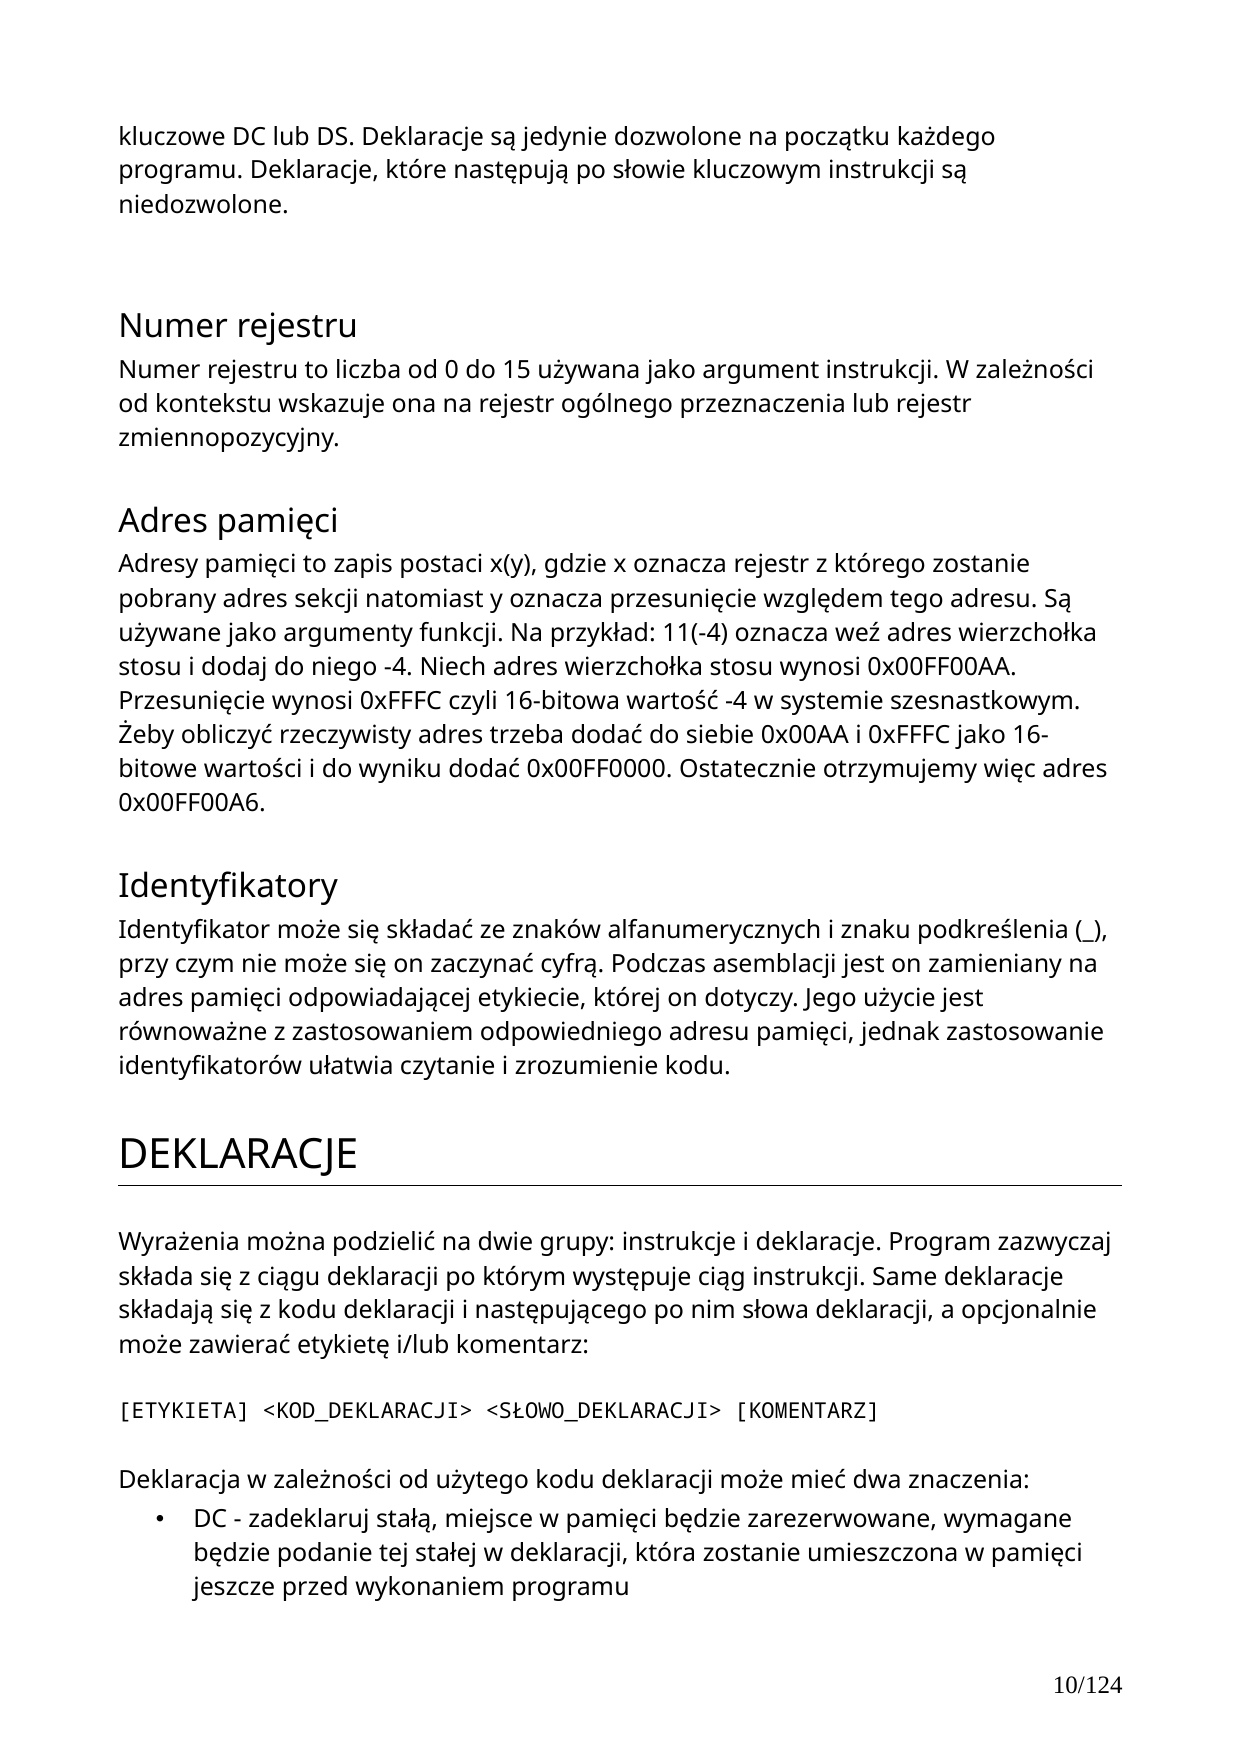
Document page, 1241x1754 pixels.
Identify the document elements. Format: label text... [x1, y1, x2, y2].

text Deklaracja w zależności od użytego kodu deklaracji może mieć dwa znaczenia: [118, 1462, 1122, 1500]
text DEKLARACJE [118, 1124, 1122, 1185]
text kluczowe DC lub DS. Deklaracje są jedynie dozwolone na początku każdego programu. Deklaracje, które następują po słowie kluczowym instrukcji są niedozwolone. [118, 118, 1122, 225]
text Wyrażenia można podzielić na dwie grupy: instrukcje i deklaracje. Program zazwyczaj składa się z ciągu deklaracji po którym występuje ciąg instrukcji. Same deklaracje składają się z kodu deklaracji i następującego po nim słowa deklaracji, a opcjonalnie może zawierać etykietę i/lub komentarz: [118, 1224, 1122, 1365]
text Adresy pamięci to zapis postaci x(y), gdzie x oznacza rejestr z którego zostanie pobrany adres sekcji natomiast y oznacza przesunięcie względem tego adresu. Są używane jako argumenty funkcji. Na przykład: 11(-4) oznacza weź adres wierzchołka stosu i dodaj do niego -4. Niech adres wierzchołka stosu wynosi 0x00FF00AA. Przesunięcie wynosi 0xFFFC czyli 16-bitowa wartość -4 w systemie szesnastkowym. Żeby obliczyć rzeczywisty adres trzeba dodać do siebie 0x00AA i 0xFFFC jako 16-bitowe wartości i do wyniku dodać 0x00FF0000. Ostatecznie otrzymujemy więc adres 0x00FF00A6. [118, 546, 1122, 823]
text Adres pamięci [118, 496, 1122, 546]
text Numer rejestru to liczba od 0 do 15 używana jako argument instrukcji. W zależności od kontekstu wskazuje ona na rejestr ogólnego przeznaczenia lub rejestr zmiennopozycyjny. [118, 351, 1122, 458]
list DC - zadeklaruj stałą, miejsce w pamięci będzie zarezerwowane, wymagane będzie podanie tej stałej w deklaracji, która zostanie umieszczona w pamięci jeszcze przed wykonaniem programu [156, 1500, 1122, 1607]
text Identyfikatory [118, 861, 1122, 911]
text Numer rejestru [118, 302, 1122, 351]
text Identyfikator może się składać ze znaków alfanumerycznych i znaku podkreślenia (_), przy czym nie może się on zaczynać cyfrą. Podczas asemblacji jest on zamieniany na adres pamięci odpowiadającej etykiecie, której on dotyczy. Jego użycie jest równoważne z zastosowaniem odpowiedniego adresu pamięci, jednak zastosowanie identyfikatorów ułatwia czytanie i zrozumienie kodu. [118, 911, 1122, 1086]
text [ETYKIETA] <KOD_DEKLARACJI> <SŁOWO_DEKLARACJI> [KOMENTARZ] [118, 1398, 1122, 1428]
